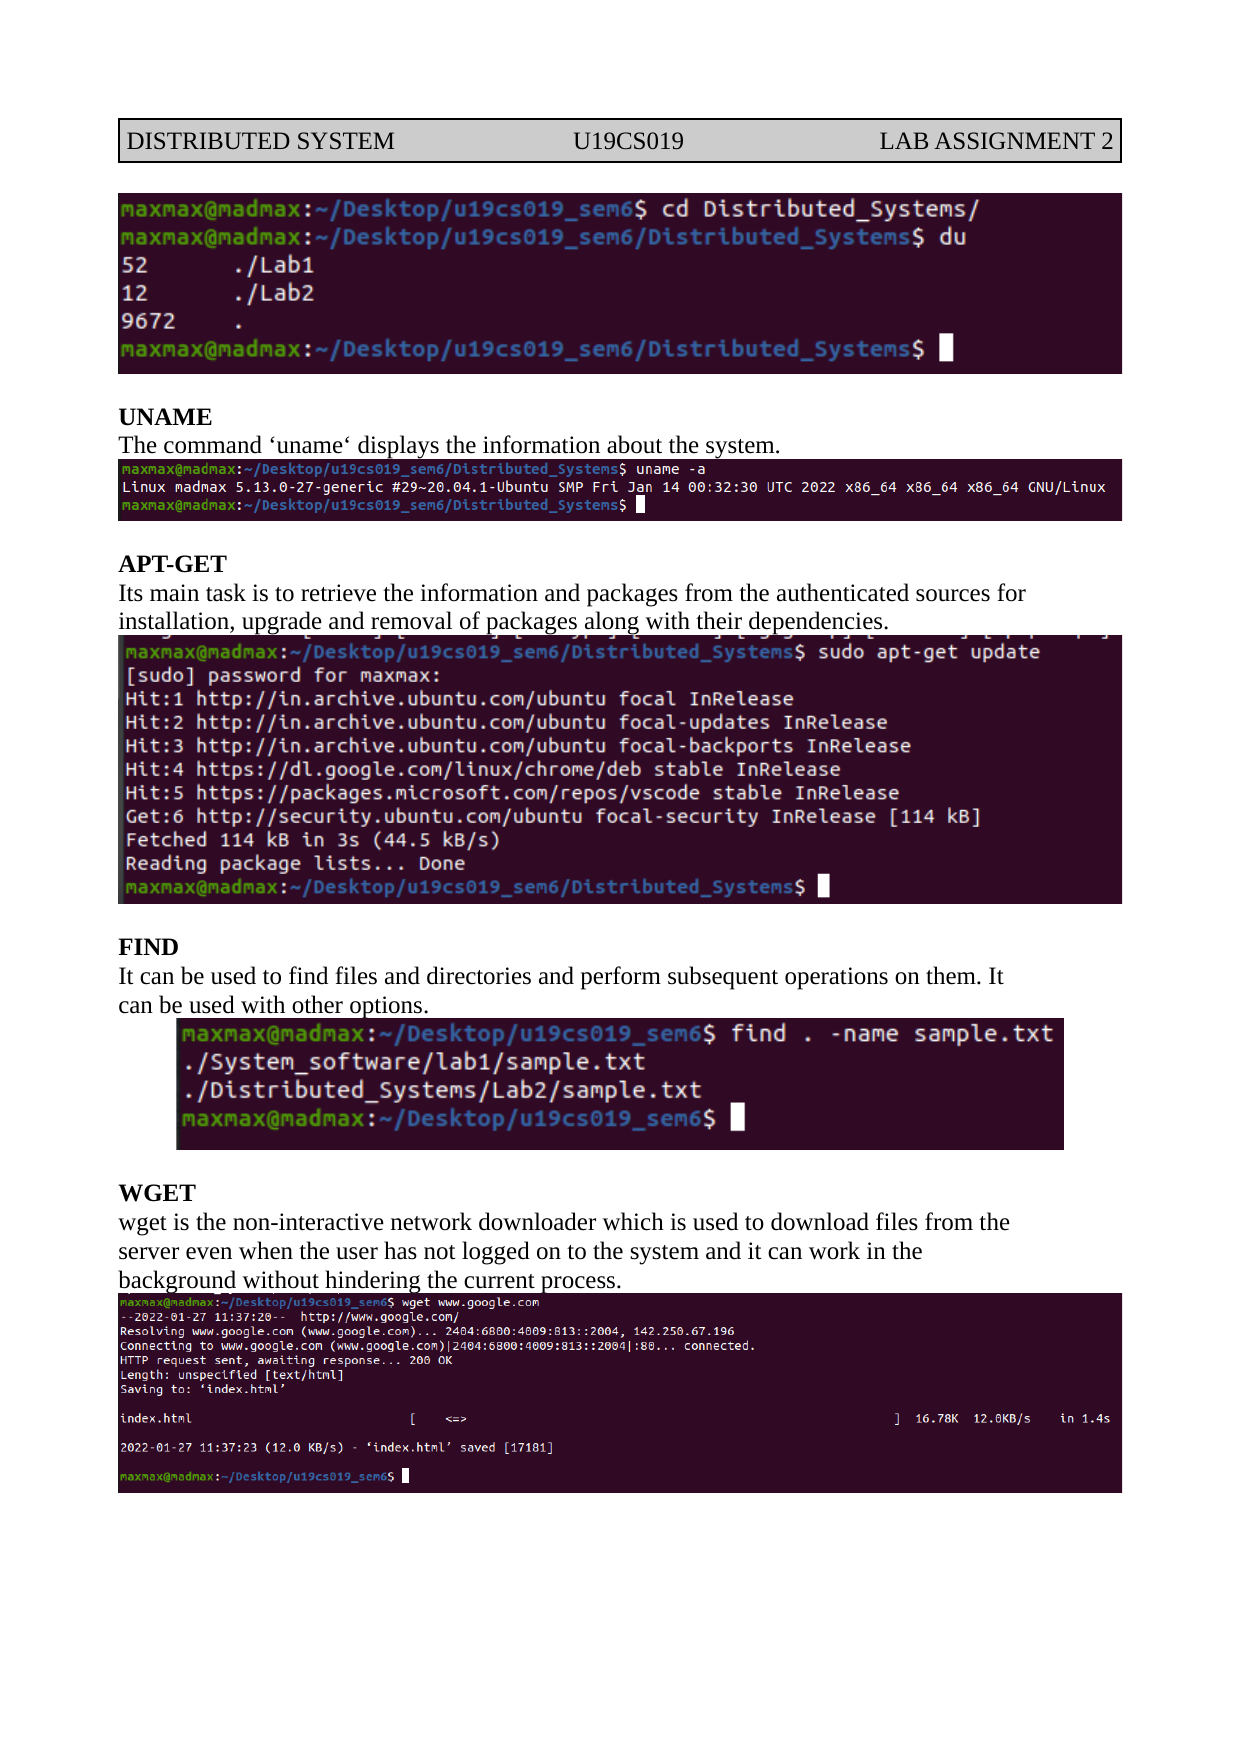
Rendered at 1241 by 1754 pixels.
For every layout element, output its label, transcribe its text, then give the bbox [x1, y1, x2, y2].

picture [118, 193, 1123, 374]
text can be used with other options. [118, 990, 1122, 1018]
picture [118, 1293, 1123, 1493]
text server even when the user has not logged on to the system and it can work in the [118, 1236, 1122, 1265]
picture [176, 1018, 1064, 1150]
text UNAME [118, 402, 1122, 431]
text WGET [118, 1178, 1122, 1207]
text FIND [118, 932, 1122, 961]
text Its main task is to retrieve the information and packages from the authenticated sources for [118, 578, 1122, 606]
text It can be used to find files and directories and perform subsequent operations on them. It [118, 961, 1122, 990]
picture [118, 459, 1123, 521]
text wget is the non-interactive network downloader which is used to download files from the [118, 1207, 1122, 1236]
picture [118, 635, 1123, 904]
text installation, upgrade and removal of packages along with their dependencies. [118, 606, 1122, 635]
text The command ‘uname‘ displays the information about the system. [118, 431, 1122, 459]
text background without hindering the current process. [118, 1265, 1122, 1293]
text APT-GET [118, 549, 1122, 578]
